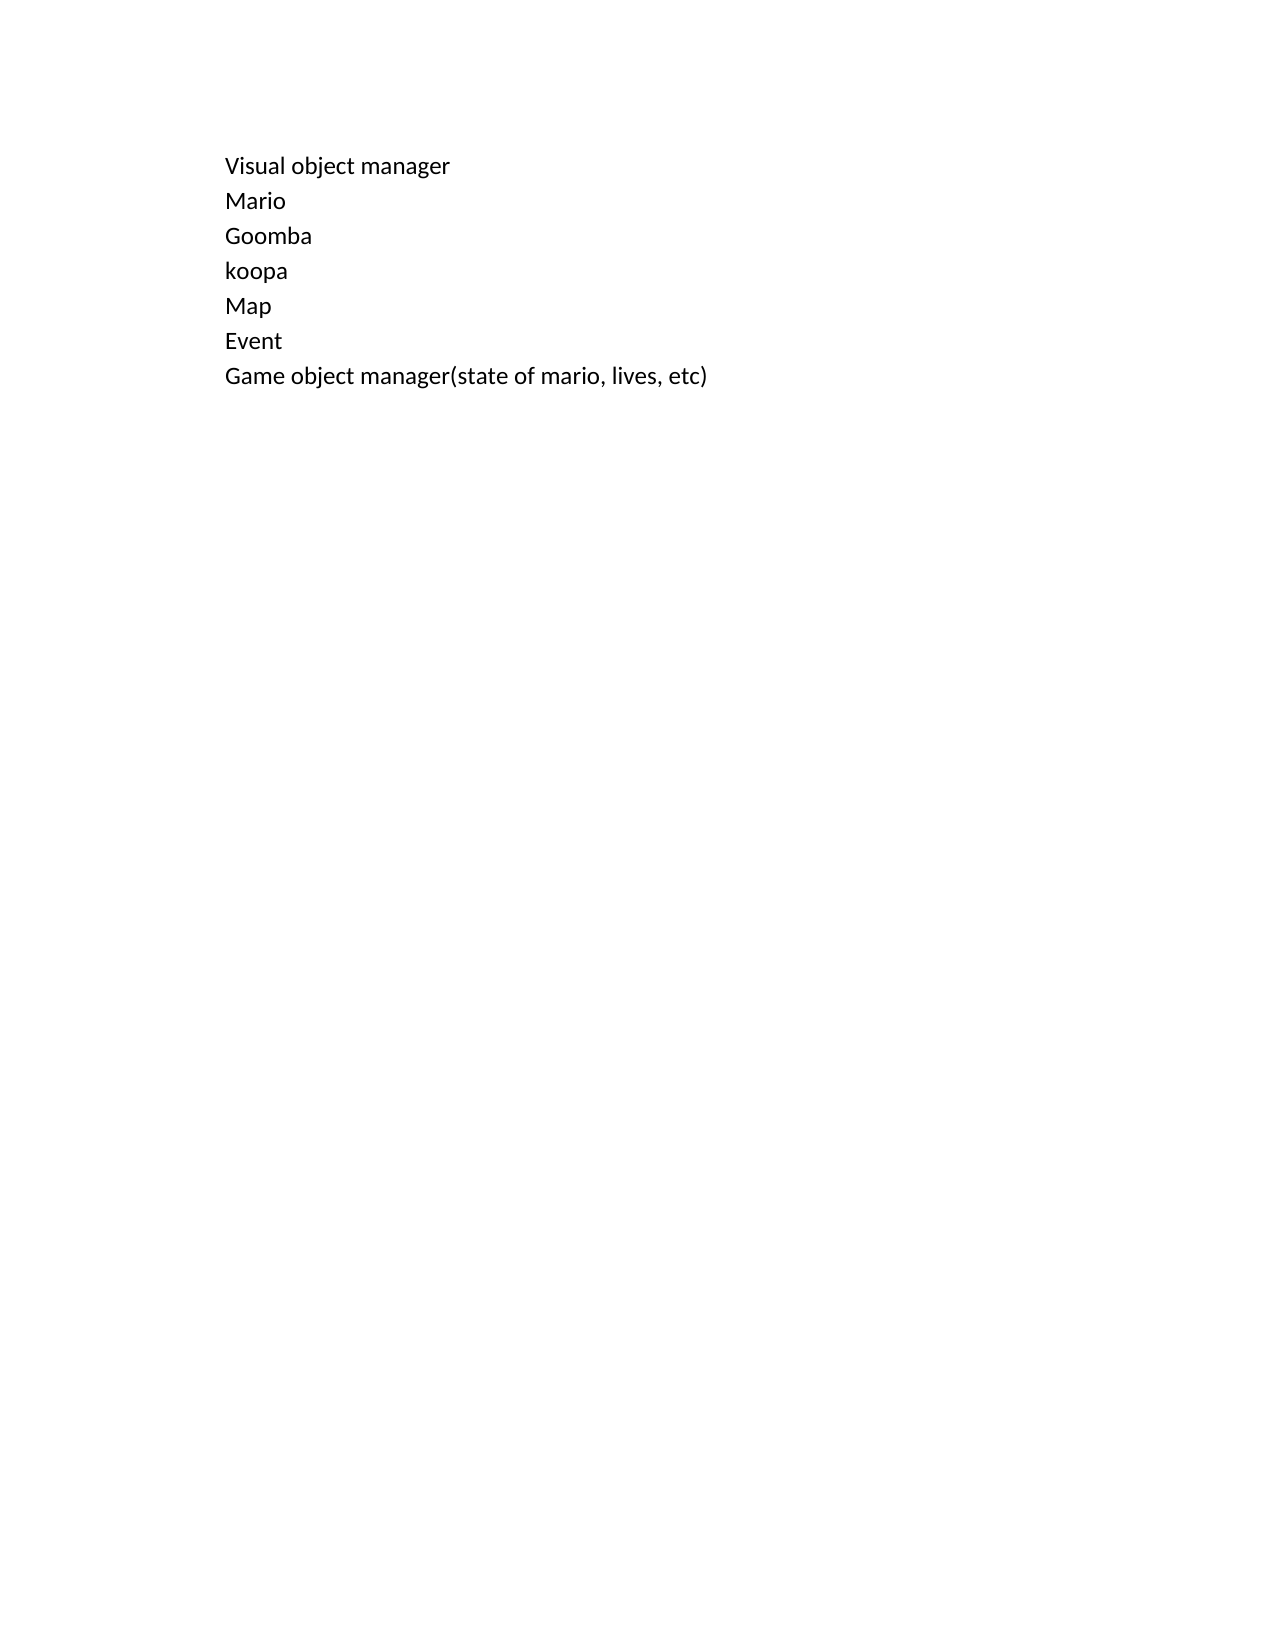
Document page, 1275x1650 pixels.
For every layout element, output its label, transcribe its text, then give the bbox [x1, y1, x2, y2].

text Goomba [150, 220, 1125, 251]
text Map [150, 290, 1125, 321]
text Visual object manager [150, 150, 1125, 181]
text Game object manager(state of mario, lives, etc) [150, 360, 1125, 391]
text Event [150, 325, 1125, 356]
text koopa [150, 255, 1125, 286]
text Mario [150, 185, 1125, 216]
